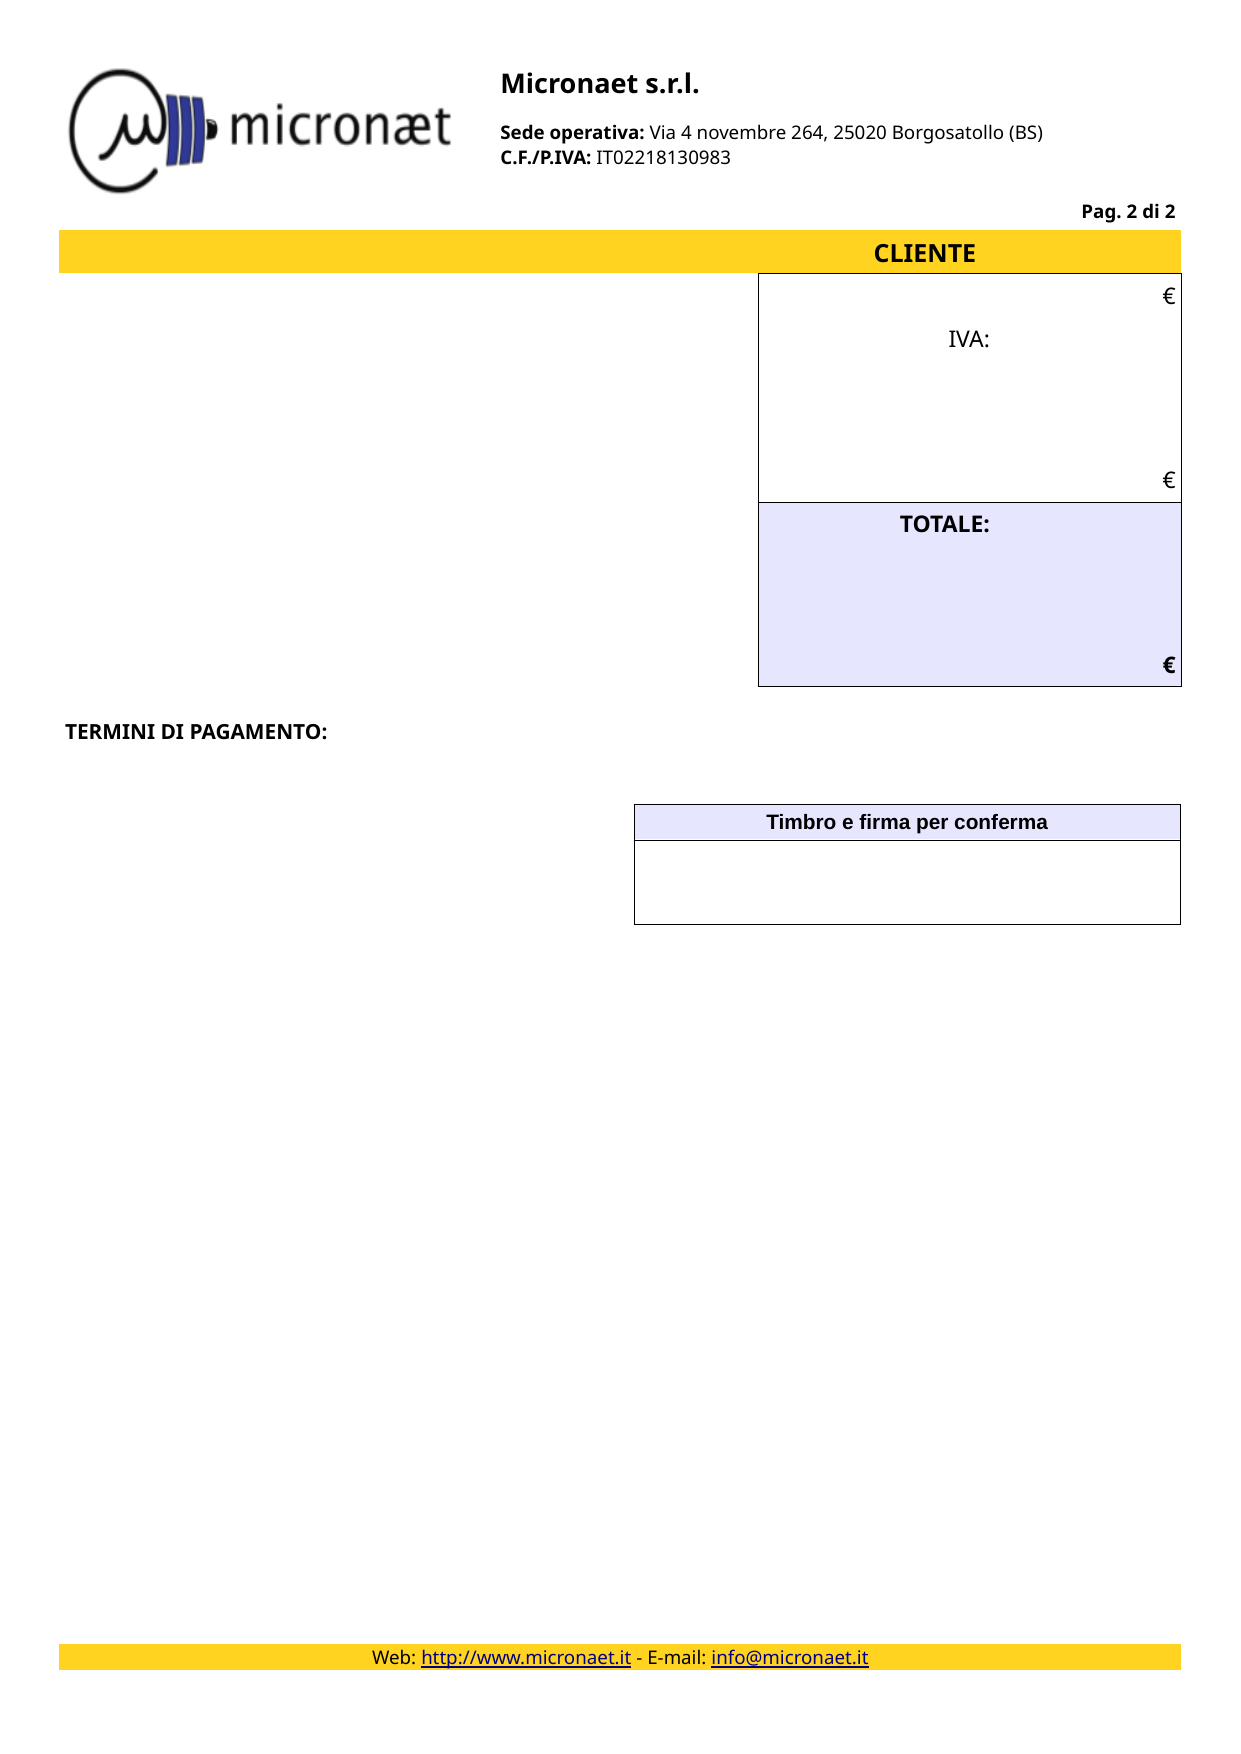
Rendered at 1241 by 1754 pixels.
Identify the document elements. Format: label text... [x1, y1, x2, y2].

table_header <formatLang(o.amount_untaxed, digits=get_digits(dp='Account'))> € [995, 274, 1181, 317]
picture [64, 65, 457, 199]
table_header [759, 274, 995, 317]
table_header Timbro e firma per conferma [635, 805, 1180, 839]
table_cell [635, 841, 1180, 924]
table_header TERMINI DI PAGAMENTO: <(o.payment_term and o.payment_term.name) or 'Abituale'> [59, 711, 1181, 930]
table_cell <formatLang(o.amount_total, digits=get_digits(dp='Account')) > € [995, 503, 1181, 686]
table_cell TOTALE: [759, 503, 995, 686]
table_cell <formatLang(o.amount_tax, digits=get_digits(dp='Account')) > € [995, 317, 1181, 502]
table_cell IVA: [759, 317, 995, 502]
